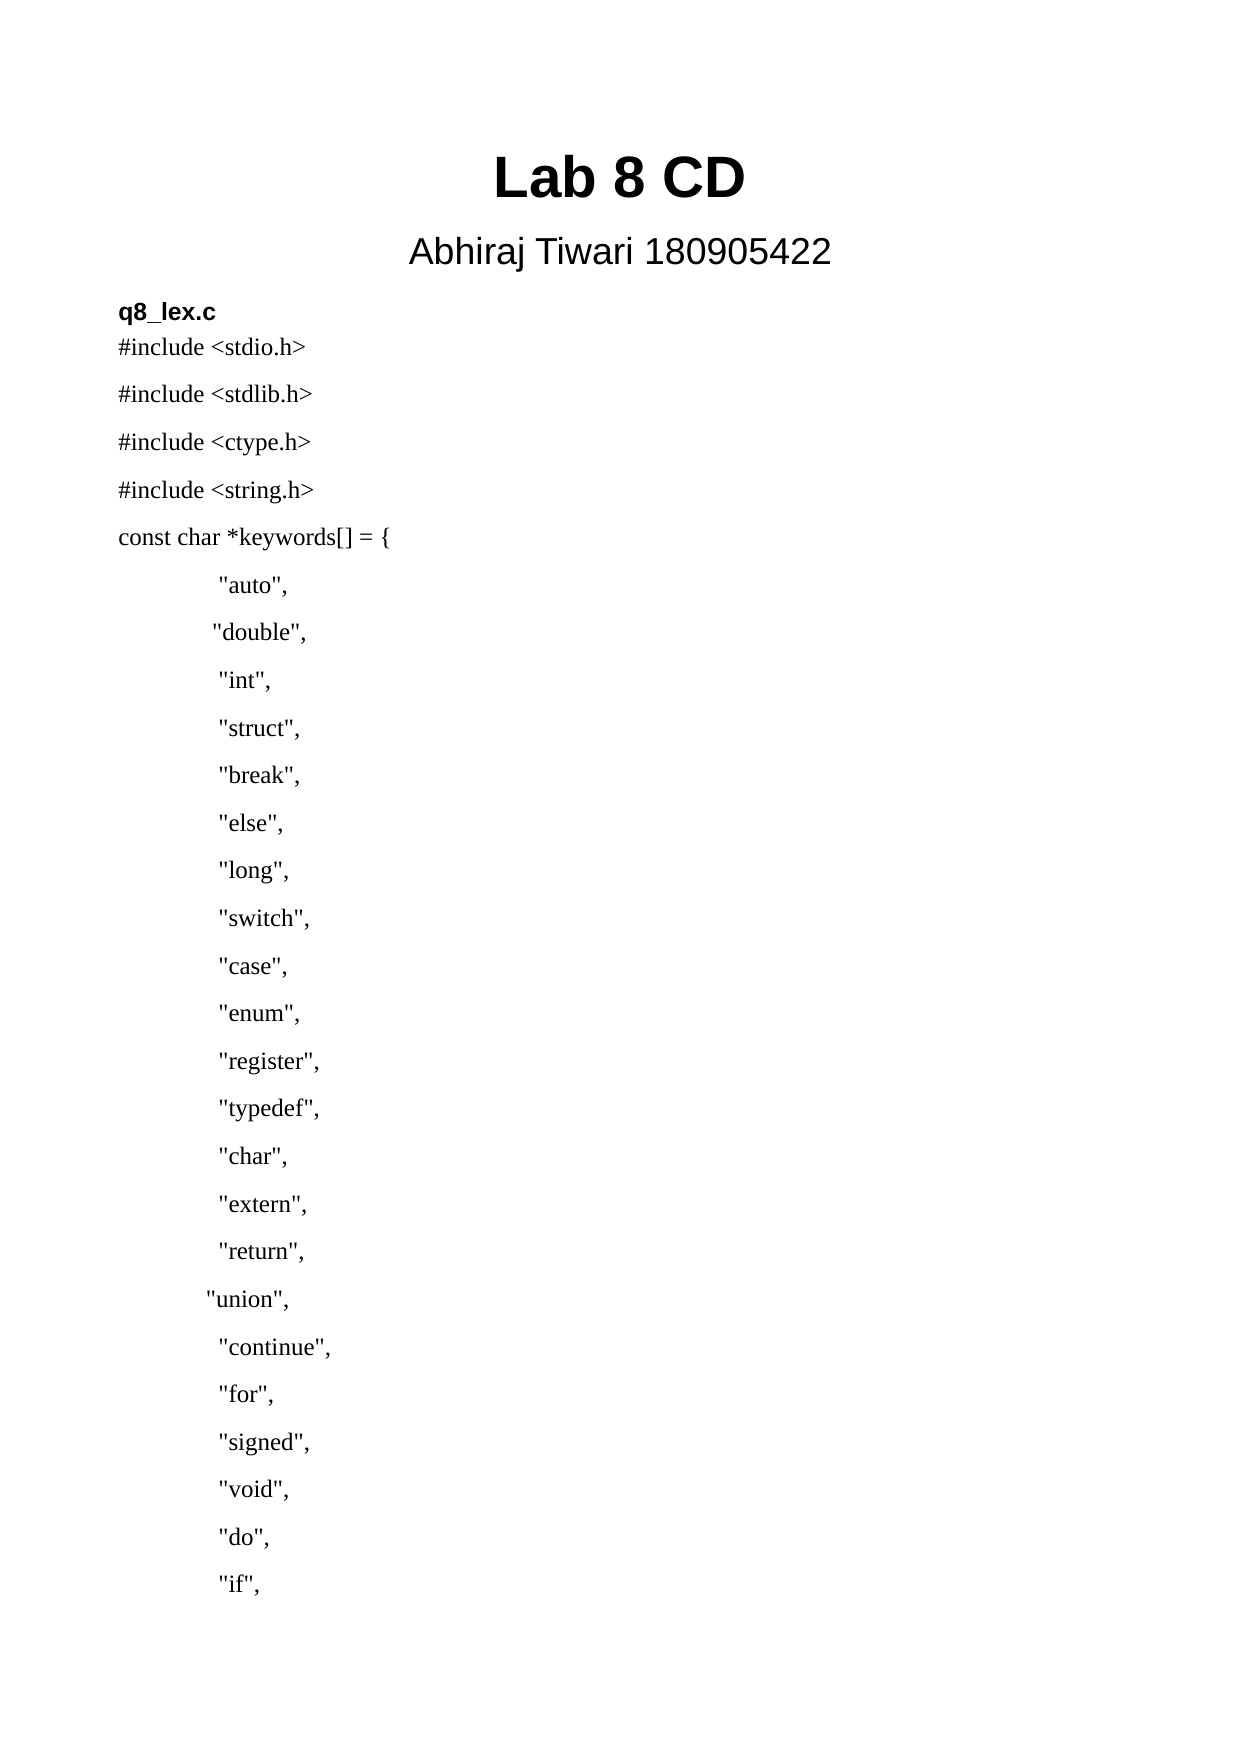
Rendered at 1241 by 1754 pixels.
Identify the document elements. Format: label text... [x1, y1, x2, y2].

text "do", [118, 1522, 1122, 1551]
text #include <stdlib.h> [118, 379, 1122, 408]
text "else", [118, 808, 1122, 837]
text "return", [118, 1236, 1122, 1265]
text "continue", [118, 1332, 1122, 1360]
text "for", [118, 1379, 1122, 1408]
text "extern", [118, 1189, 1122, 1217]
text "long", [118, 856, 1122, 884]
text #include <stdio.h> [118, 332, 1122, 361]
text "enum", [118, 998, 1122, 1027]
text "register", [118, 1046, 1122, 1075]
text "switch", [118, 903, 1122, 932]
text "case", [118, 951, 1122, 979]
text const char *keywords[] = { [118, 522, 1122, 551]
text "typedef", [118, 1093, 1122, 1122]
text "break", [118, 760, 1122, 789]
text "struct", [118, 713, 1122, 741]
text "int", [118, 665, 1122, 694]
text #include <string.h> [118, 475, 1122, 503]
text "if", [118, 1569, 1122, 1598]
text "union", [118, 1284, 1122, 1313]
text #include <ctype.h> [118, 427, 1122, 456]
text "auto", [118, 570, 1122, 599]
text "void", [118, 1474, 1122, 1503]
text "signed", [118, 1427, 1122, 1456]
text "char", [118, 1141, 1122, 1170]
subtitle q8_lex.c [118, 297, 1122, 326]
title Lab 8 CD [118, 143, 1122, 210]
subtitle Abhiraj Tiwari 180905422 [118, 229, 1122, 272]
text "double", [118, 617, 1122, 646]
